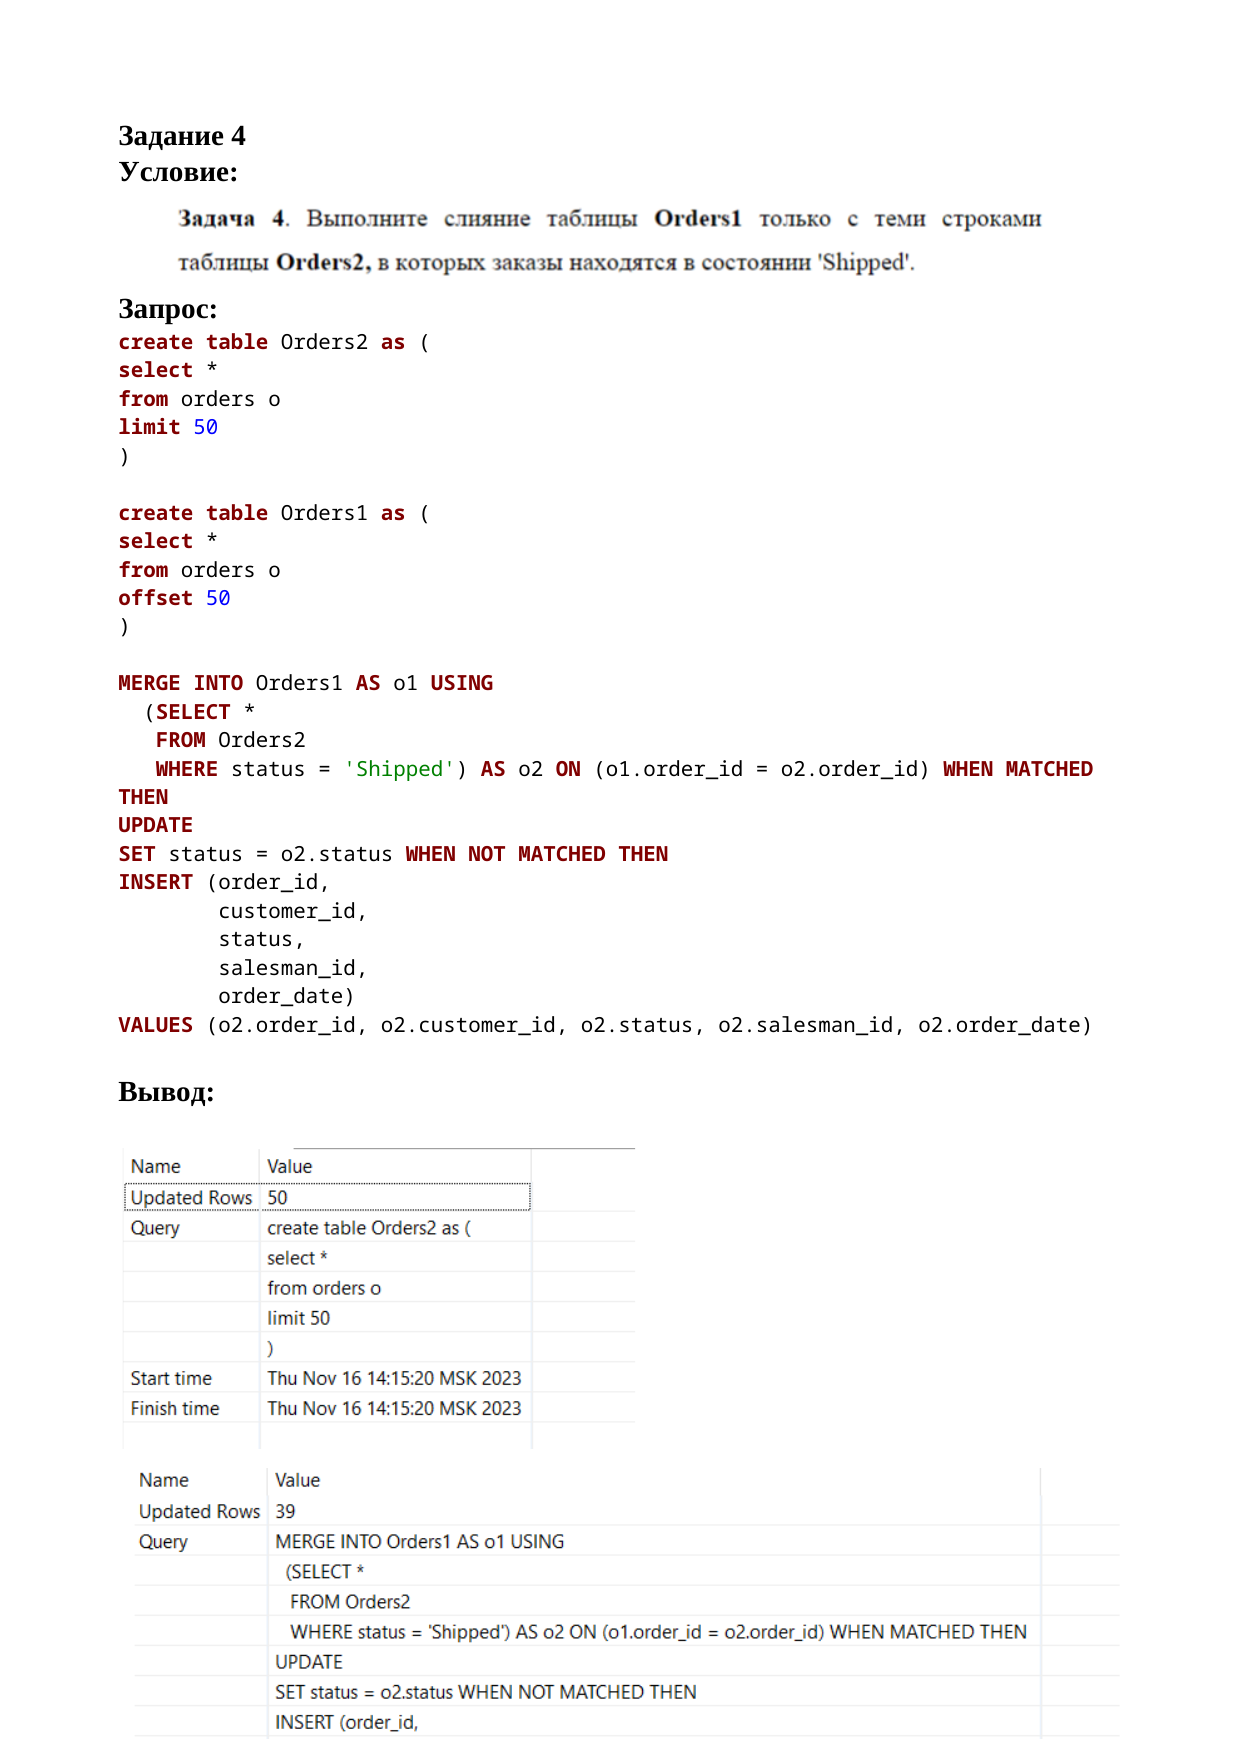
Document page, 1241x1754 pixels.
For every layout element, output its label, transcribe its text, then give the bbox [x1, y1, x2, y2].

text order_date) [118, 981, 1122, 1010]
picture [134, 1468, 1120, 1739]
text offset 50 [118, 583, 1122, 612]
text limit 50 [118, 412, 1122, 441]
text status, [118, 924, 1122, 953]
text create table Orders2 as ( [118, 327, 1122, 356]
picture [152, 189, 1089, 292]
text ) [118, 612, 1122, 640]
text VALUES (o2.order_id, o2.customer_id, o2.status, o2.salesman_id, o2.order_date) [118, 1010, 1122, 1038]
text UPDATE [118, 811, 1122, 839]
text select * [118, 526, 1122, 555]
text Вывод: [118, 1074, 1122, 1107]
text FROM Orders2 [118, 725, 1122, 754]
text Задание 4 [118, 118, 1122, 152]
text select * [118, 356, 1122, 384]
text Условие: [118, 154, 1122, 187]
text WHERE status = 'Shipped') AS o2 ON (o1.order_id = o2.order_id) WHEN MATCHED THEN [118, 754, 1122, 811]
text from orders o [118, 384, 1122, 412]
text ) [118, 441, 1122, 469]
text salesman_id, [118, 953, 1122, 981]
text SET status = o2.status WHEN NOT MATCHED THEN [118, 839, 1122, 867]
text from orders o [118, 555, 1122, 583]
text MERGE INTO Orders1 AS o1 USING [118, 668, 1122, 697]
picture [122, 1148, 636, 1449]
text create table Orders1 as ( [118, 498, 1122, 526]
text INSERT (order_id, [118, 867, 1122, 896]
text (SELECT * [118, 697, 1122, 725]
text customer_id, [118, 896, 1122, 924]
text Запрос: [118, 225, 1122, 325]
